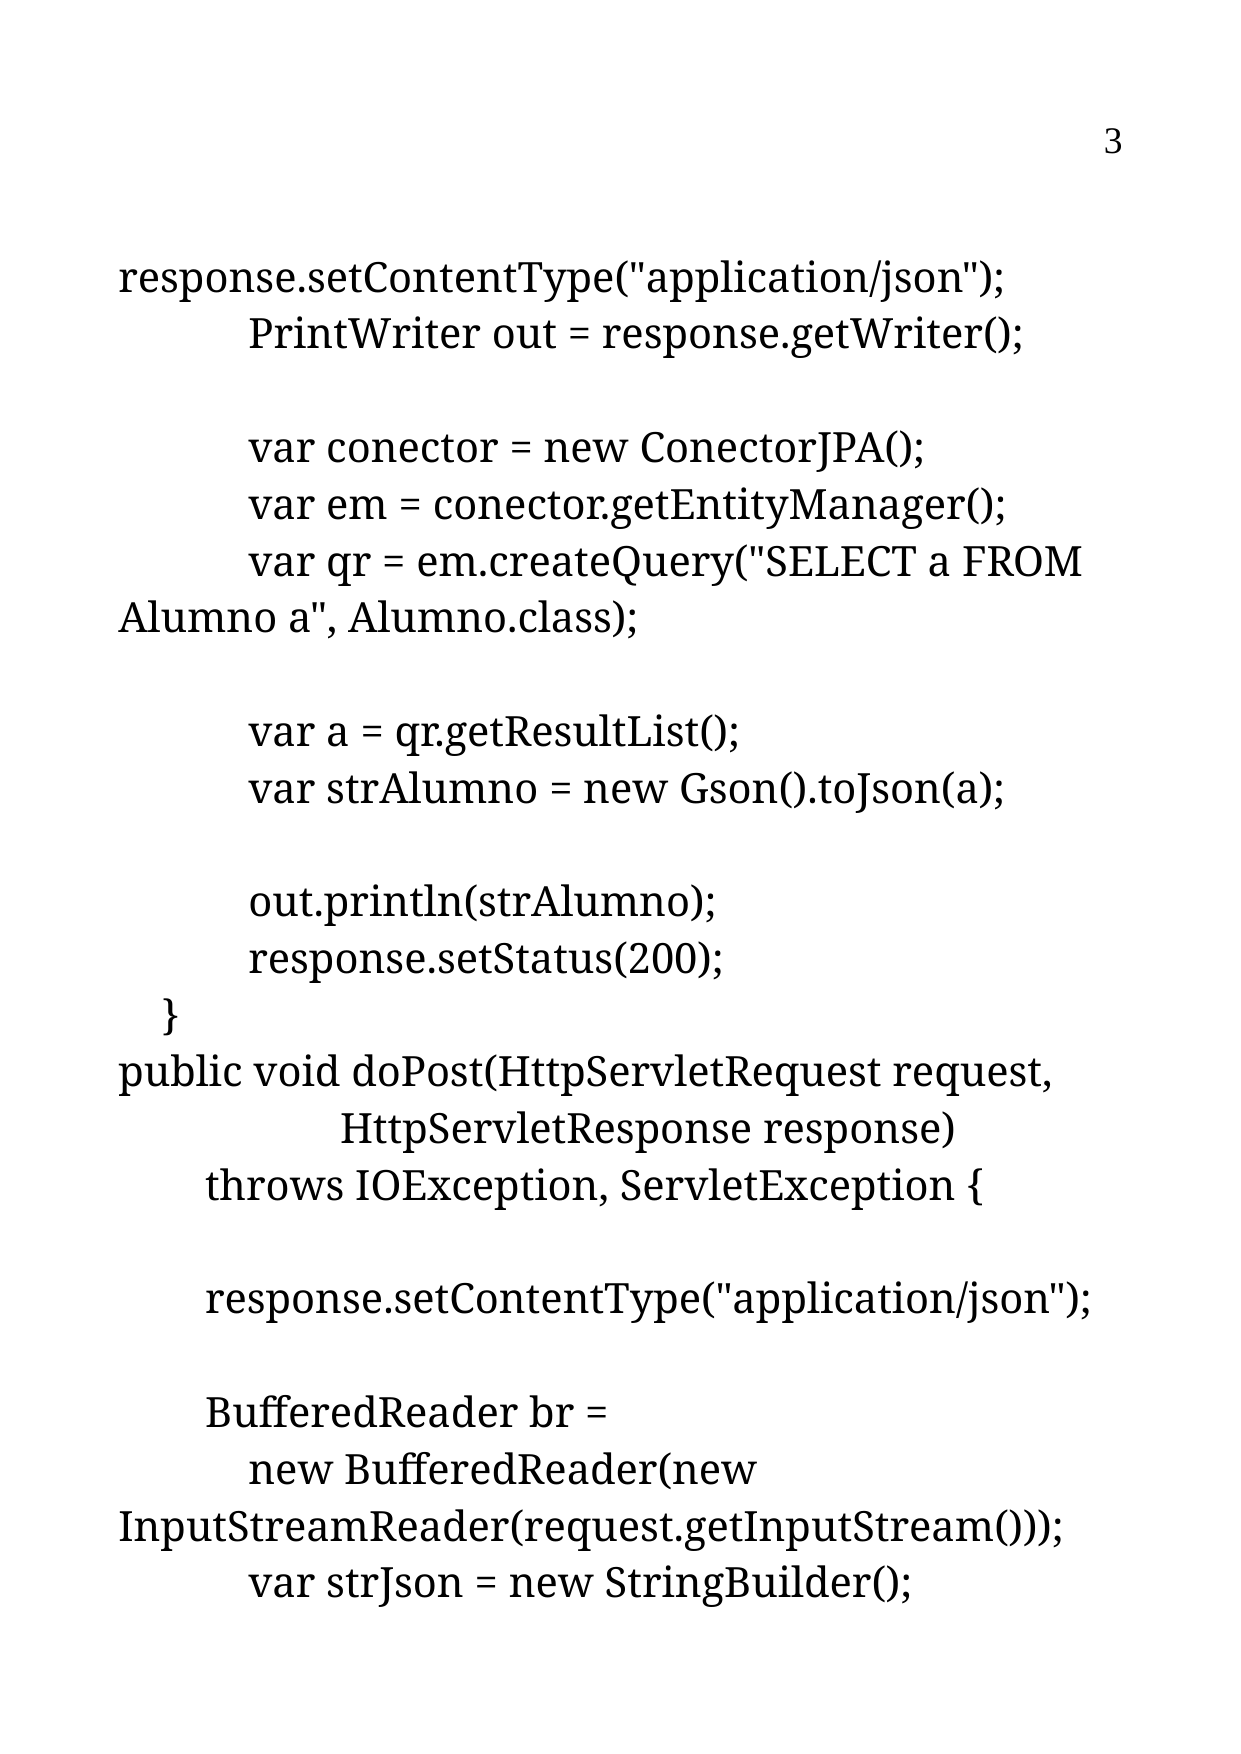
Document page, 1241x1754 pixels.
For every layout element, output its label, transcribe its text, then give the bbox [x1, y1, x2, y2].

text public void doPost(HttpServletRequest request, HttpServletResponse response) throws IOException, ServletException { response.setContentType("application/json"); BufferedReader br = new BufferedReader(new InputStreamReader(request.getInputStream())); var strJson = new StringBuilder(); [118, 1042, 1122, 1610]
text response.setContentType("application/json"); PrintWriter out = response.getWriter(); var conector = new ConectorJPA(); var em = conector.getEntityManager(); var qr = em.createQuery("SELECT a FROM Alumno a", Alumno.class); var a = qr.getResultList(); var strAlumno = new Gson().toJson(a); out.println(strAlumno); response.setStatus(200); } [118, 191, 1122, 1042]
